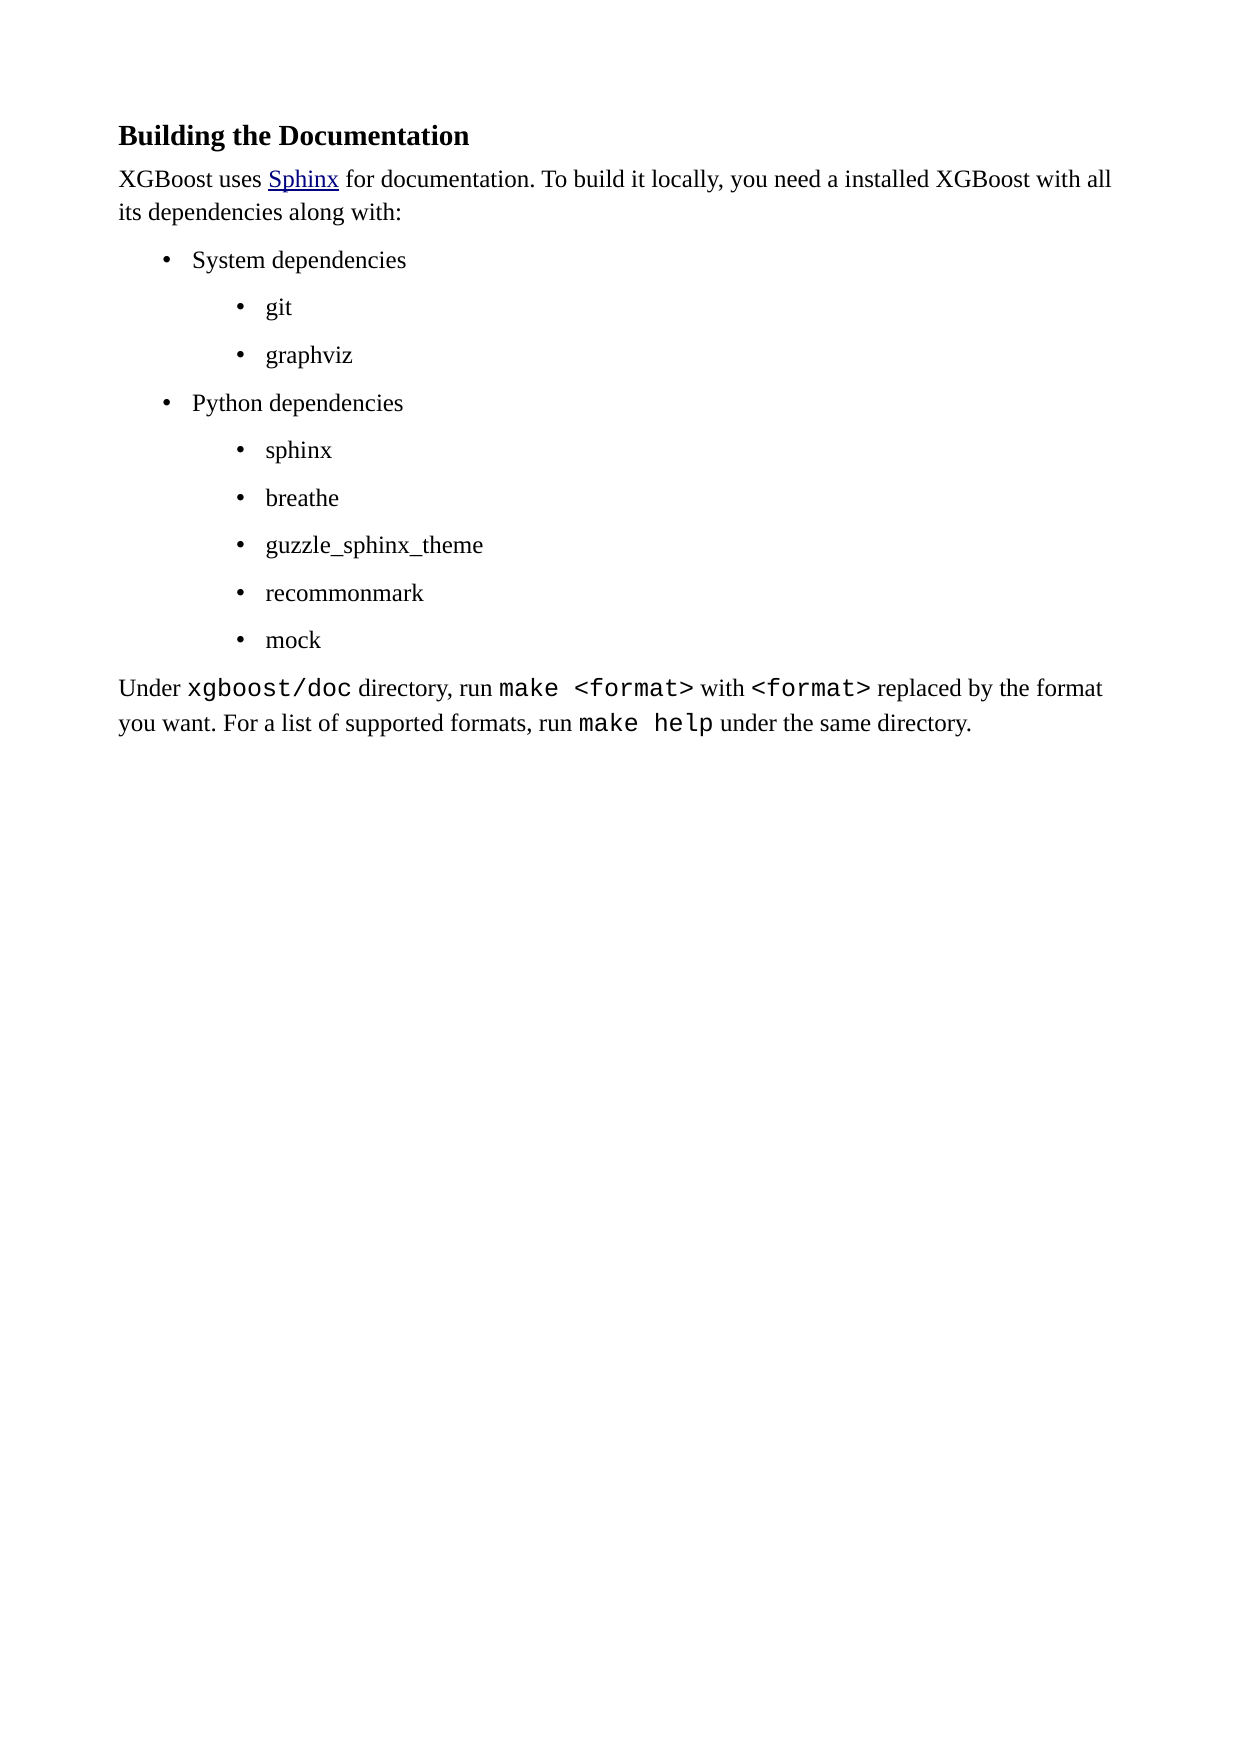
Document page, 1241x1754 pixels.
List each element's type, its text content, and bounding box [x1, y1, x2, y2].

list guzzle_sphinx_theme [236, 530, 1122, 559]
text Under xgboost/doc directory, run make <format> with <format> replaced by the format you want. For a list of supported formats, run make help under the same directory. [118, 673, 1122, 739]
list breathe [236, 483, 1122, 512]
list System dependencies [162, 245, 1122, 273]
text XGBoost uses Sphinx for documentation. To build it locally, you need a installed XGBoost with all its dependencies along with: [118, 164, 1122, 226]
list mock [236, 626, 1122, 654]
list graphviz [236, 340, 1122, 369]
subtitle Building the Documentation [118, 118, 1122, 152]
list sphinx [236, 435, 1122, 464]
list Python dependencies [162, 388, 1122, 416]
list recommonmark [236, 578, 1122, 607]
list git [236, 292, 1122, 321]
